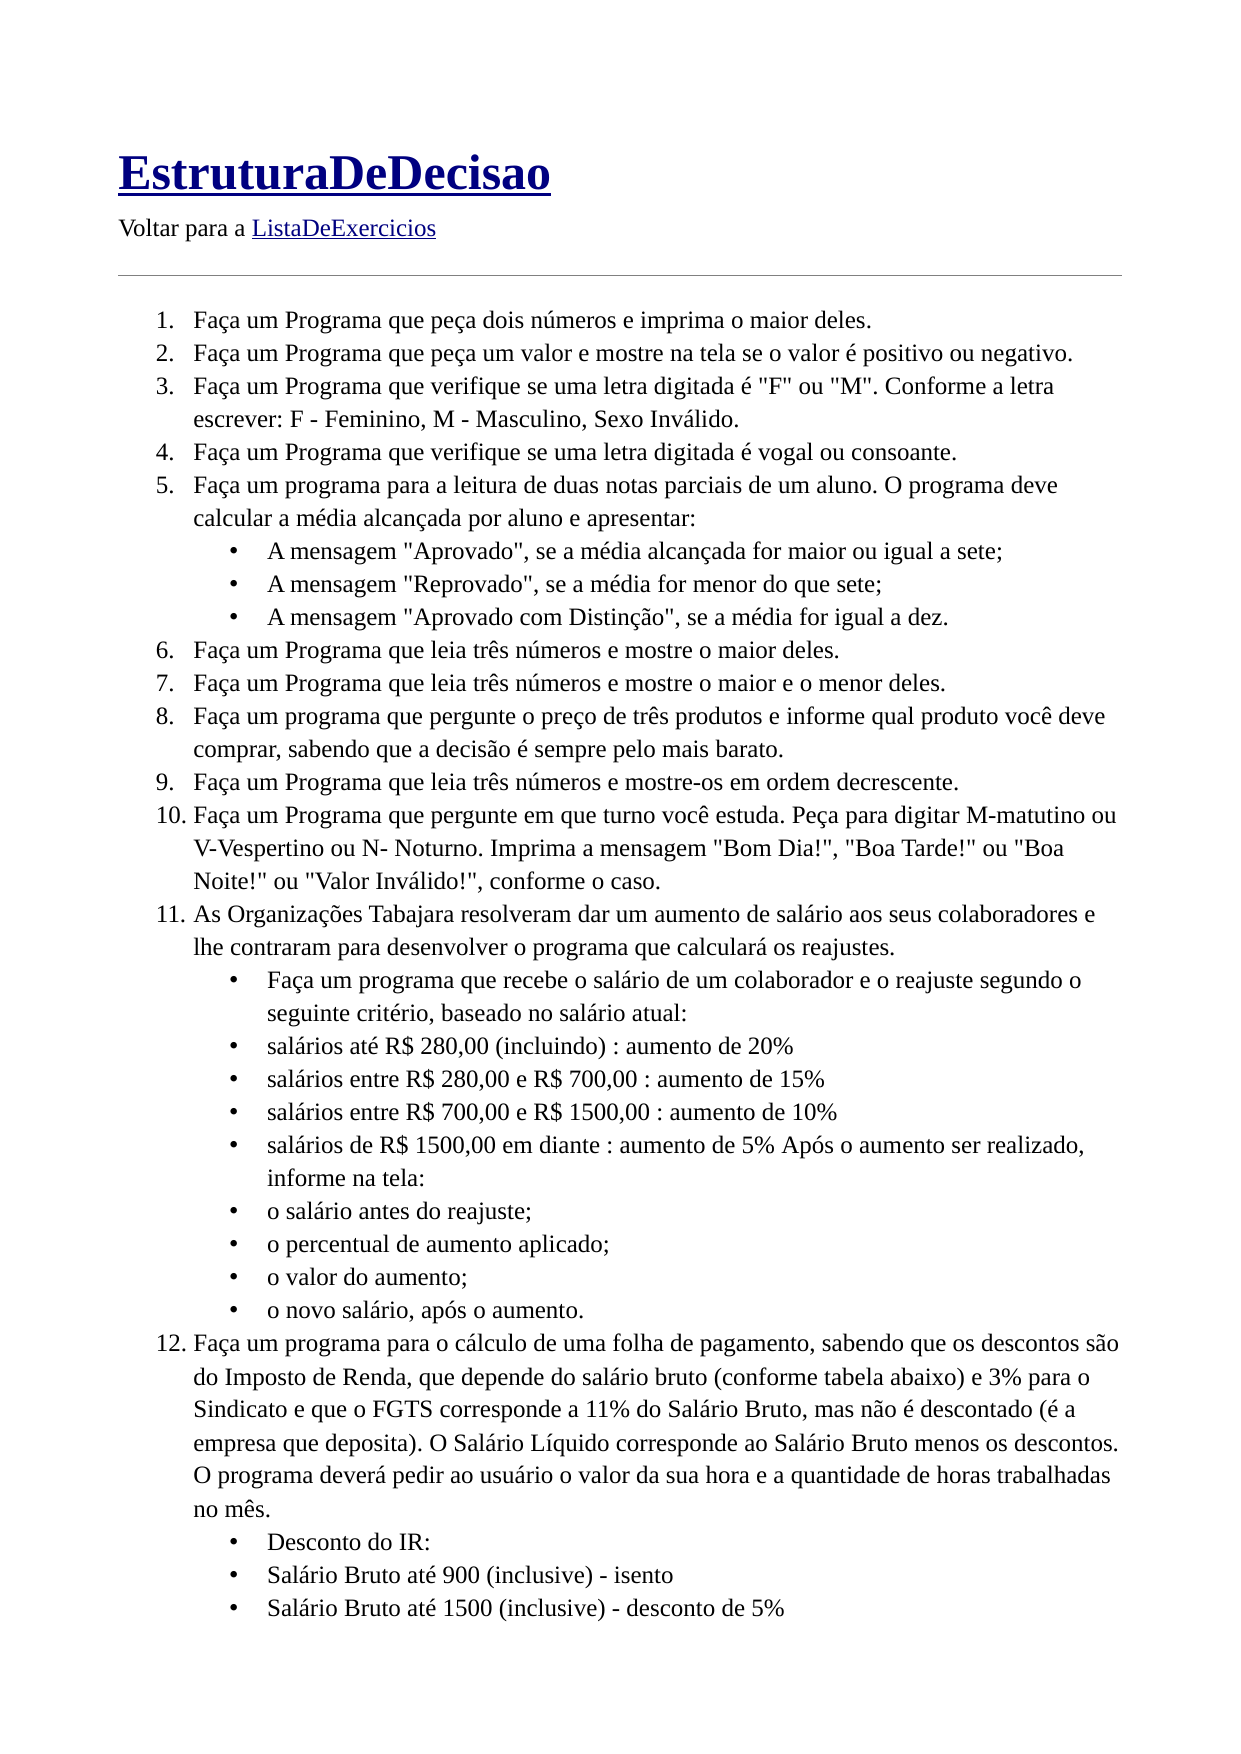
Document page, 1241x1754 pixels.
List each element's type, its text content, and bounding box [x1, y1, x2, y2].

list Faça um Programa que peça um valor e mostre na tela se o valor é positivo ou negativo. [156, 338, 1122, 367]
list salários entre R$ 700,00 e R$ 1500,00 : aumento de 10% [229, 1097, 1122, 1126]
list Faça um Programa que leia três números e mostre o maior deles. [156, 635, 1122, 664]
list Faça um Programa que peça dois números e imprima o maior deles. [156, 305, 1122, 334]
list As Organizações Tabajara resolveram dar um aumento de salário aos seus colaboradores e lhe contraram para desenvolver o programa que calculará os reajustes. [156, 899, 1122, 961]
list Faça um Programa que leia três números e mostre-os em ordem decrescente. [156, 767, 1122, 796]
list Faça um programa para a leitura de duas notas parciais de um aluno. O programa deve calcular a média alcançada por aluno e apresentar: [156, 470, 1122, 532]
list A mensagem "Aprovado", se a média alcançada for maior ou igual a sete; [229, 536, 1122, 565]
list Faça um programa para o cálculo de uma folha de pagamento, sabendo que os descontos são do Imposto de Renda, que depende do salário bruto (conforme tabela abaixo) e 3% para o Sindicato e que o FGTS corresponde a 11% do Salário Bruto, mas não é descontado (é a empresa que deposita). O Salário Líquido corresponde ao Salário Bruto menos os descontos. O programa deverá pedir ao usuário o valor da sua hora e a quantidade de horas trabalhadas no mês. [156, 1328, 1122, 1522]
list Faça um Programa que verifique se uma letra digitada é "F" ou "M". Conforme a letra escrever: F - Feminino, M - Masculino, Sexo Inválido. [156, 371, 1122, 433]
text Voltar para a ListaDeExercicios [118, 213, 1122, 242]
subtitle EstruturaDeDecisao [118, 143, 1122, 201]
list Desconto do IR: [229, 1527, 1122, 1555]
list Salário Bruto até 1500 (inclusive) - desconto de 5% [229, 1593, 1122, 1621]
list Faça um Programa que verifique se uma letra digitada é vogal ou consoante. [156, 437, 1122, 466]
list salários entre R$ 280,00 e R$ 700,00 : aumento de 15% [229, 1064, 1122, 1093]
list o novo salário, após o aumento. [229, 1296, 1122, 1324]
list Faça um Programa que pergunte em que turno você estuda. Peça para digitar M-matutino ou V-Vespertino ou N- Noturno. Imprima a mensagem "Bom Dia!", "Boa Tarde!" ou "Boa Noite!" ou "Valor Inválido!", conforme o caso. [156, 800, 1122, 895]
list o salário antes do reajuste; [229, 1196, 1122, 1225]
list o valor do aumento; [229, 1262, 1122, 1291]
list A mensagem "Aprovado com Distinção", se a média for igual a dez. [229, 602, 1122, 631]
list Faça um Programa que leia três números e mostre o maior e o menor deles. [156, 668, 1122, 697]
list o percentual de aumento aplicado; [229, 1229, 1122, 1258]
list A mensagem "Reprovado", se a média for menor do que sete; [229, 569, 1122, 598]
list Faça um programa que pergunte o preço de três produtos e informe qual produto você deve comprar, sabendo que a decisão é sempre pelo mais barato. [156, 701, 1122, 763]
list Salário Bruto até 900 (inclusive) - isento [229, 1560, 1122, 1588]
list salários de R$ 1500,00 em diante : aumento de 5% Após o aumento ser realizado, informe na tela: [229, 1130, 1122, 1192]
list Faça um programa que recebe o salário de um colaborador e o reajuste segundo o seguinte critério, baseado no salário atual: [229, 965, 1122, 1027]
list salários até R$ 280,00 (incluindo) : aumento de 20% [229, 1031, 1122, 1060]
